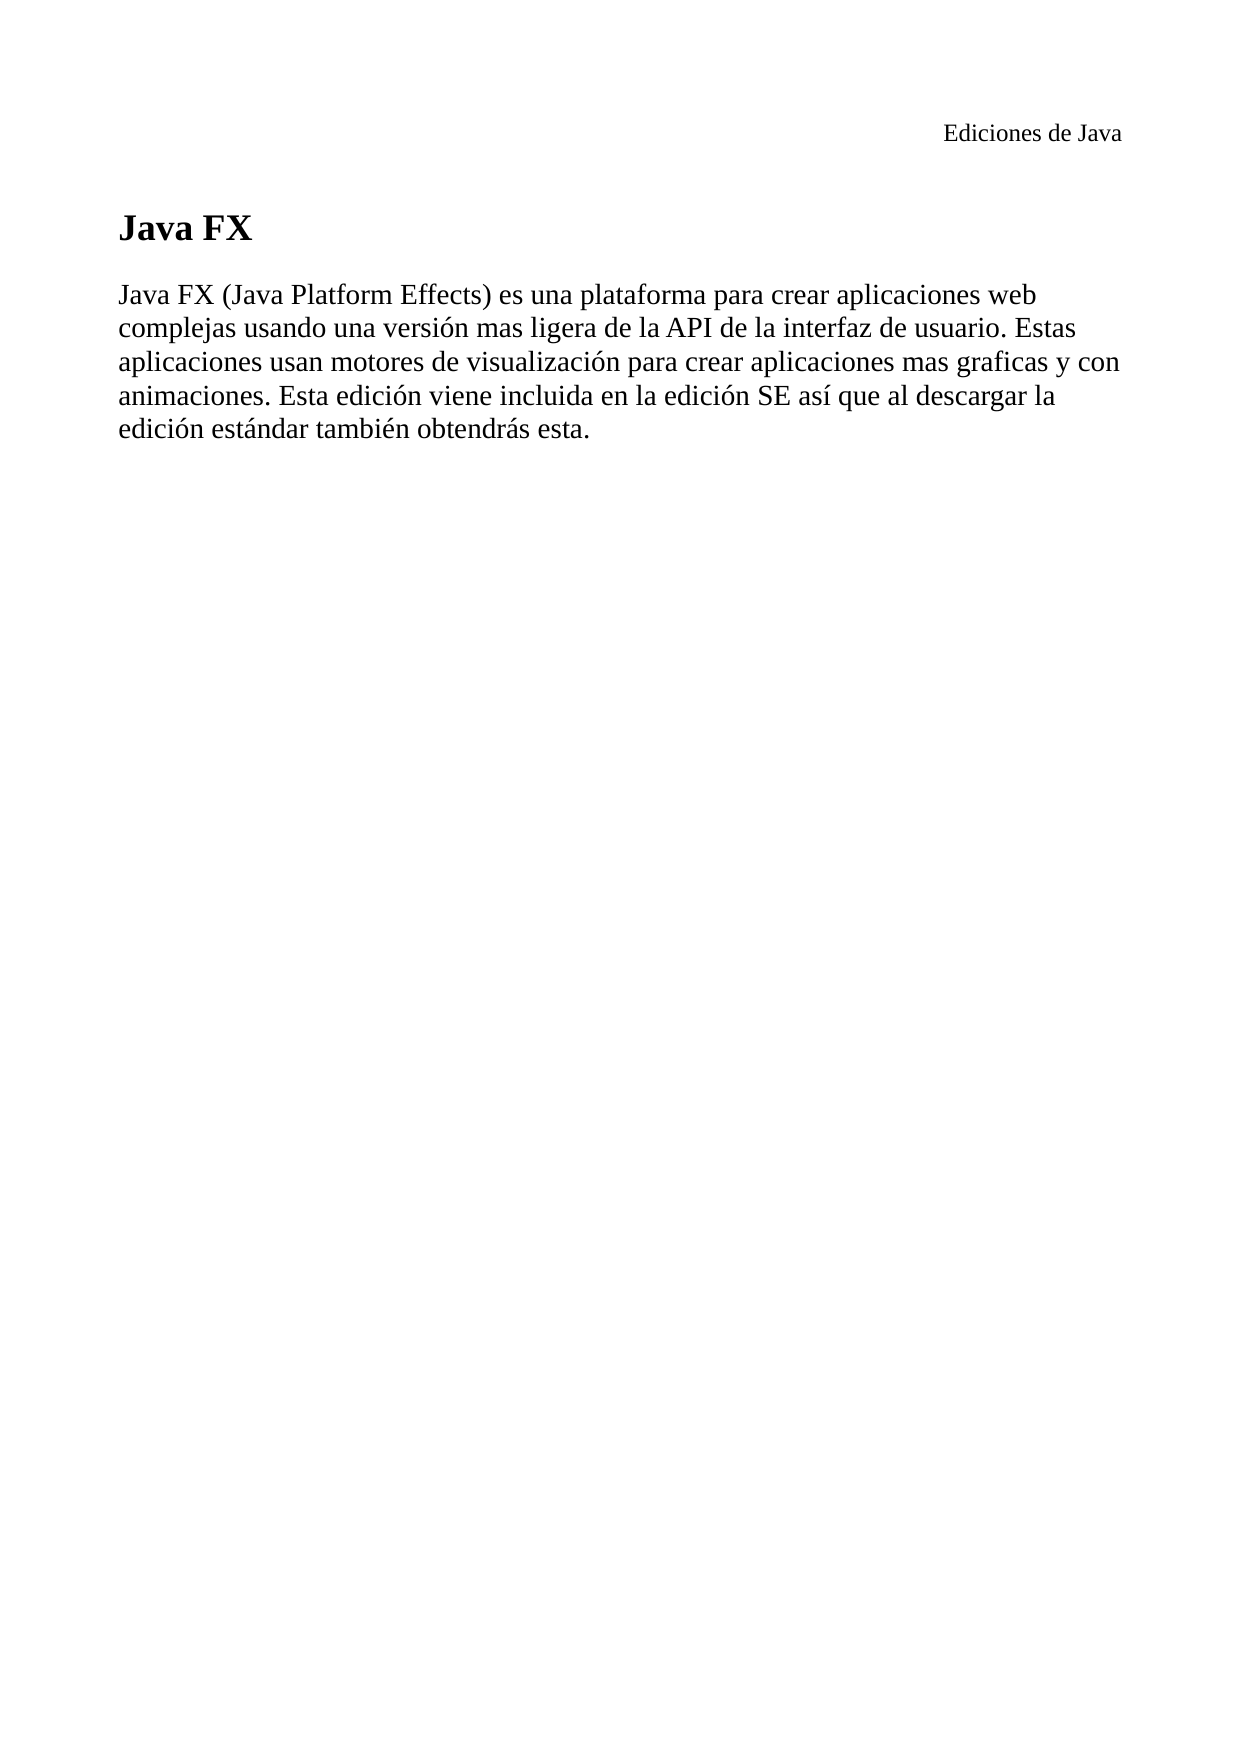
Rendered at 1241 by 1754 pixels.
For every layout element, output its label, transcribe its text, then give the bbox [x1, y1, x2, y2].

text Java FX [118, 205, 1122, 248]
text Java FX (Java Platform Effects) es una plataforma para crear aplicaciones web complejas usando una versión mas ligera de la API de la interfaz de usuario. Estas aplicaciones usan motores de visualización para crear aplicaciones mas graficas y con animaciones. Esta edición viene incluida en la edición SE así que al descargar la edición estándar también obtendrás esta. [118, 277, 1122, 445]
